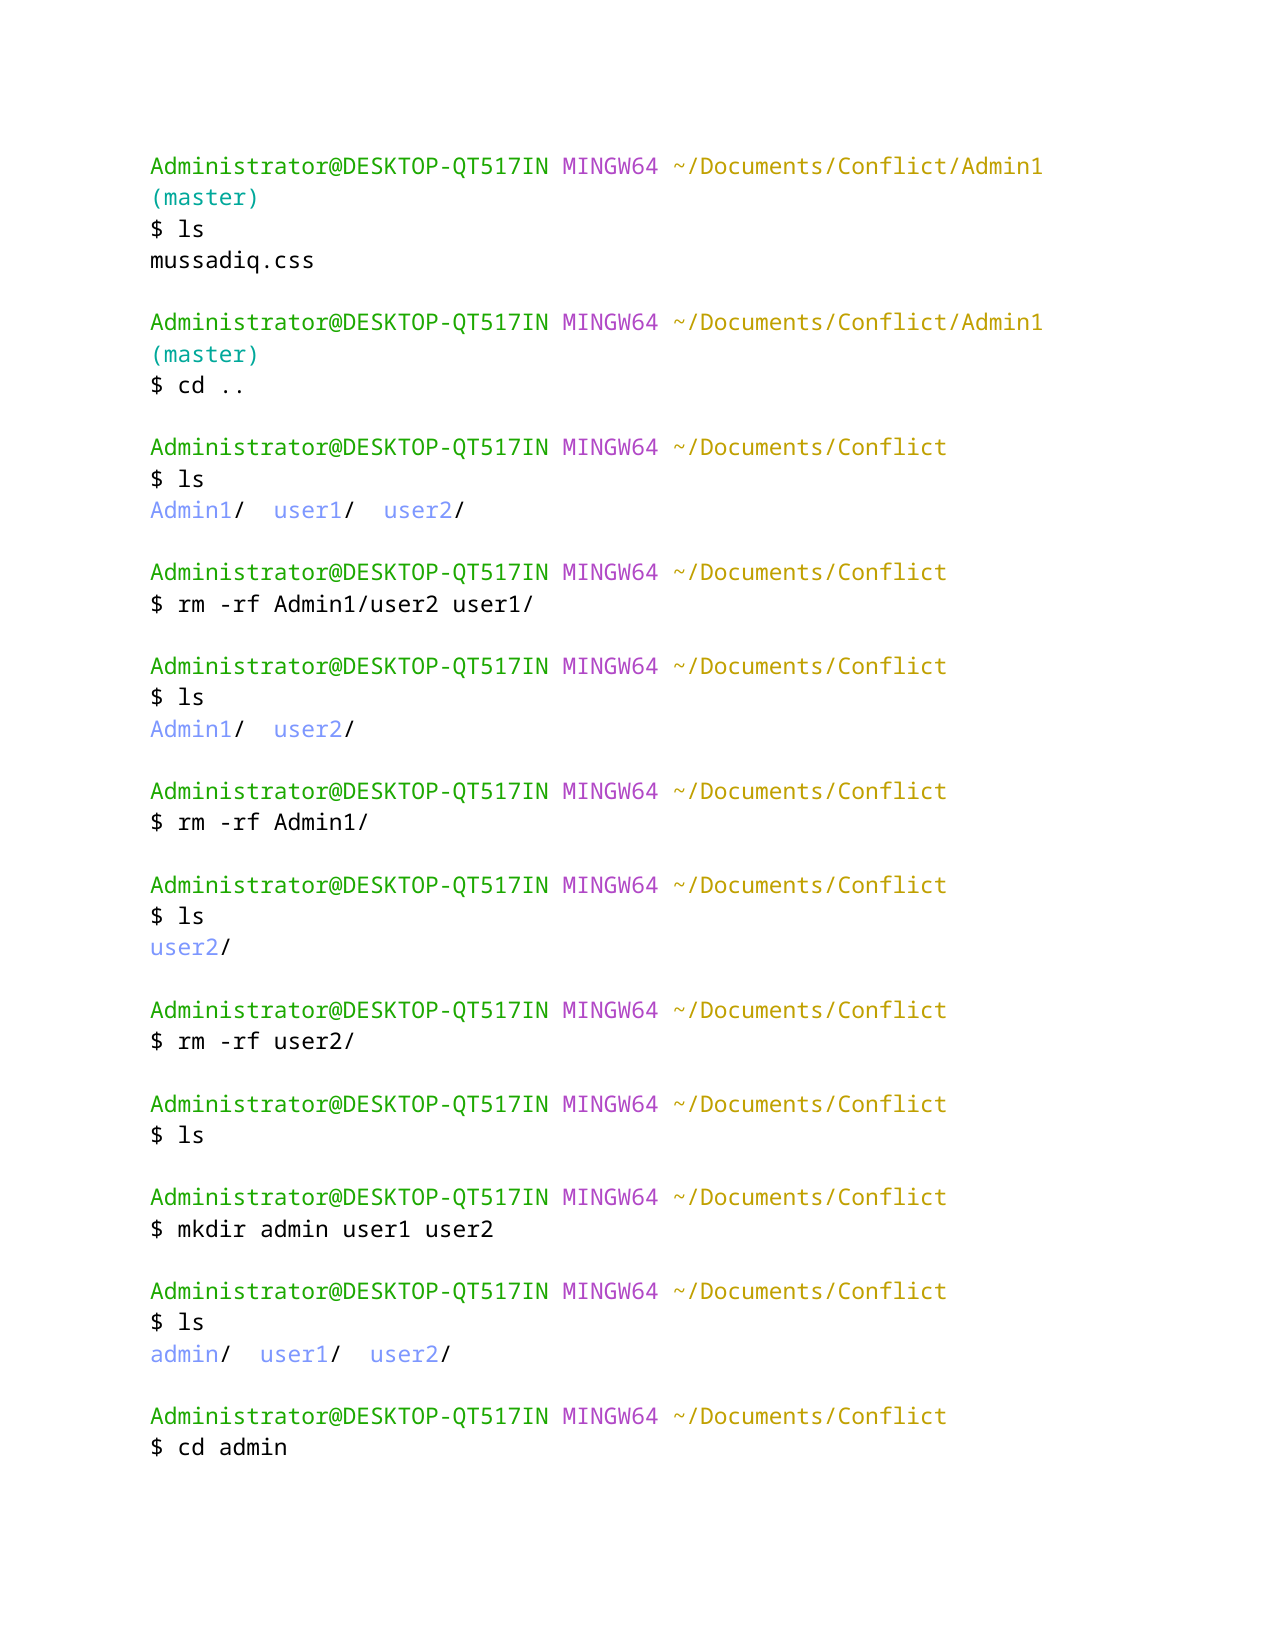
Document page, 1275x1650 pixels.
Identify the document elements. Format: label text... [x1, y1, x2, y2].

text Administrator@DESKTOP-QT517IN MINGW64 ~/Documents/Conflict [150, 556, 1125, 587]
text $ ls [150, 1306, 1125, 1337]
text Administrator@DESKTOP-QT517IN MINGW64 ~/Documents/Conflict [150, 994, 1125, 1025]
text $ ls [150, 462, 1125, 494]
text Administrator@DESKTOP-QT517IN MINGW64 ~/Documents/Conflict [150, 1087, 1125, 1119]
text Administrator@DESKTOP-QT517IN MINGW64 ~/Documents/Conflict/Admin1 (master) [150, 306, 1125, 369]
text Admin1/ user1/ user2/ [150, 494, 1125, 525]
text mussadiq.css [150, 244, 1125, 275]
text $ ls [150, 681, 1125, 712]
text Administrator@DESKTOP-QT517IN MINGW64 ~/Documents/Conflict [150, 650, 1125, 681]
text $ rm -rf Admin1/ [150, 806, 1125, 837]
text $ cd .. [150, 369, 1125, 400]
text Administrator@DESKTOP-QT517IN MINGW64 ~/Documents/Conflict [150, 775, 1125, 806]
text $ rm -rf Admin1/user2 user1/ [150, 587, 1125, 619]
text $ ls [150, 900, 1125, 931]
text Administrator@DESKTOP-QT517IN MINGW64 ~/Documents/Conflict/Admin1 (master) [150, 150, 1125, 212]
text $ ls [150, 1119, 1125, 1150]
text $ cd admin [150, 1431, 1125, 1462]
text Administrator@DESKTOP-QT517IN MINGW64 ~/Documents/Conflict [150, 1181, 1125, 1212]
text $ ls [150, 212, 1125, 244]
text Administrator@DESKTOP-QT517IN MINGW64 ~/Documents/Conflict [150, 1400, 1125, 1431]
text $ rm -rf user2/ [150, 1025, 1125, 1056]
text Admin1/ user2/ [150, 712, 1125, 744]
text user2/ [150, 931, 1125, 962]
text admin/ user1/ user2/ [150, 1337, 1125, 1369]
text Administrator@DESKTOP-QT517IN MINGW64 ~/Documents/Conflict [150, 431, 1125, 462]
text Administrator@DESKTOP-QT517IN MINGW64 ~/Documents/Conflict [150, 869, 1125, 900]
text $ mkdir admin user1 user2 [150, 1212, 1125, 1244]
text Administrator@DESKTOP-QT517IN MINGW64 ~/Documents/Conflict [150, 1275, 1125, 1306]
